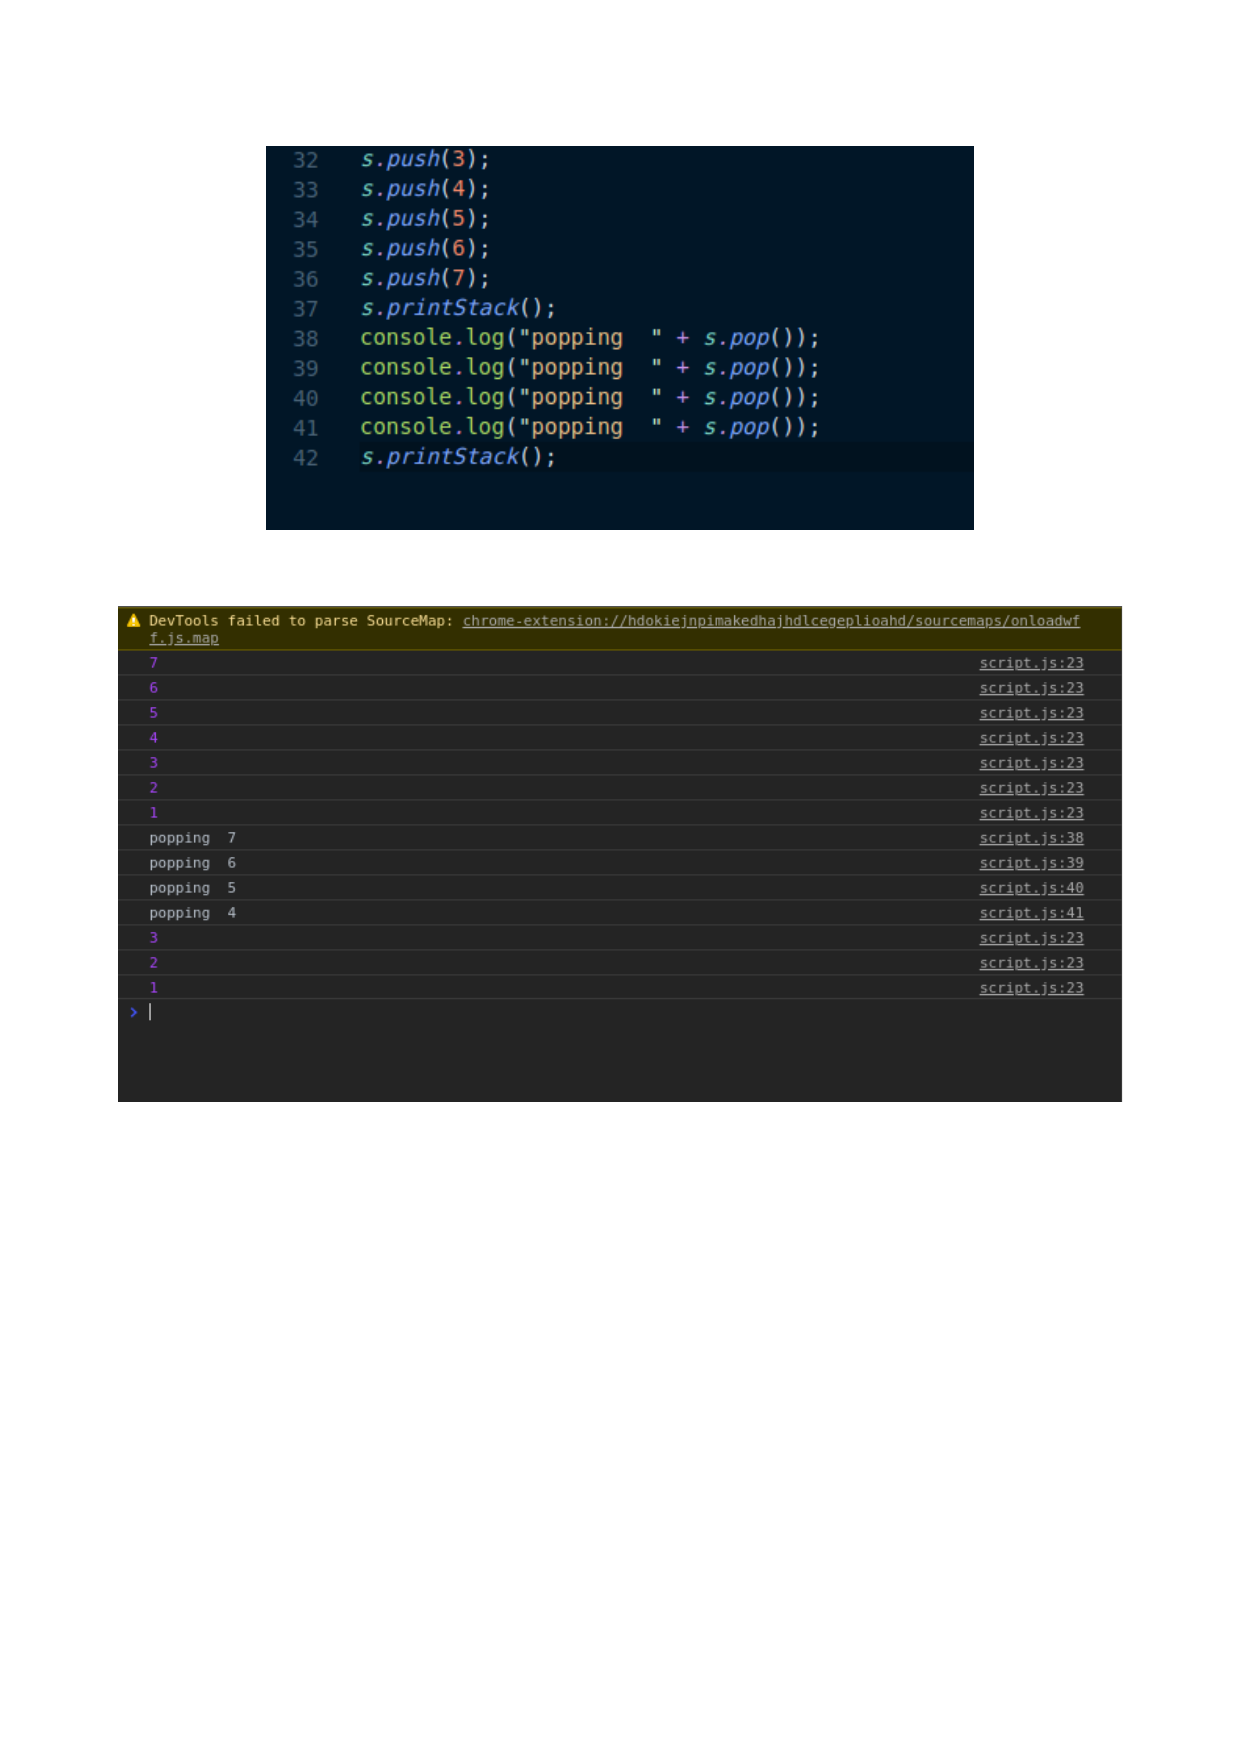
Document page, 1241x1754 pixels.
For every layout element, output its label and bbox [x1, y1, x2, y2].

picture [118, 606, 1123, 1102]
picture [266, 146, 974, 530]
